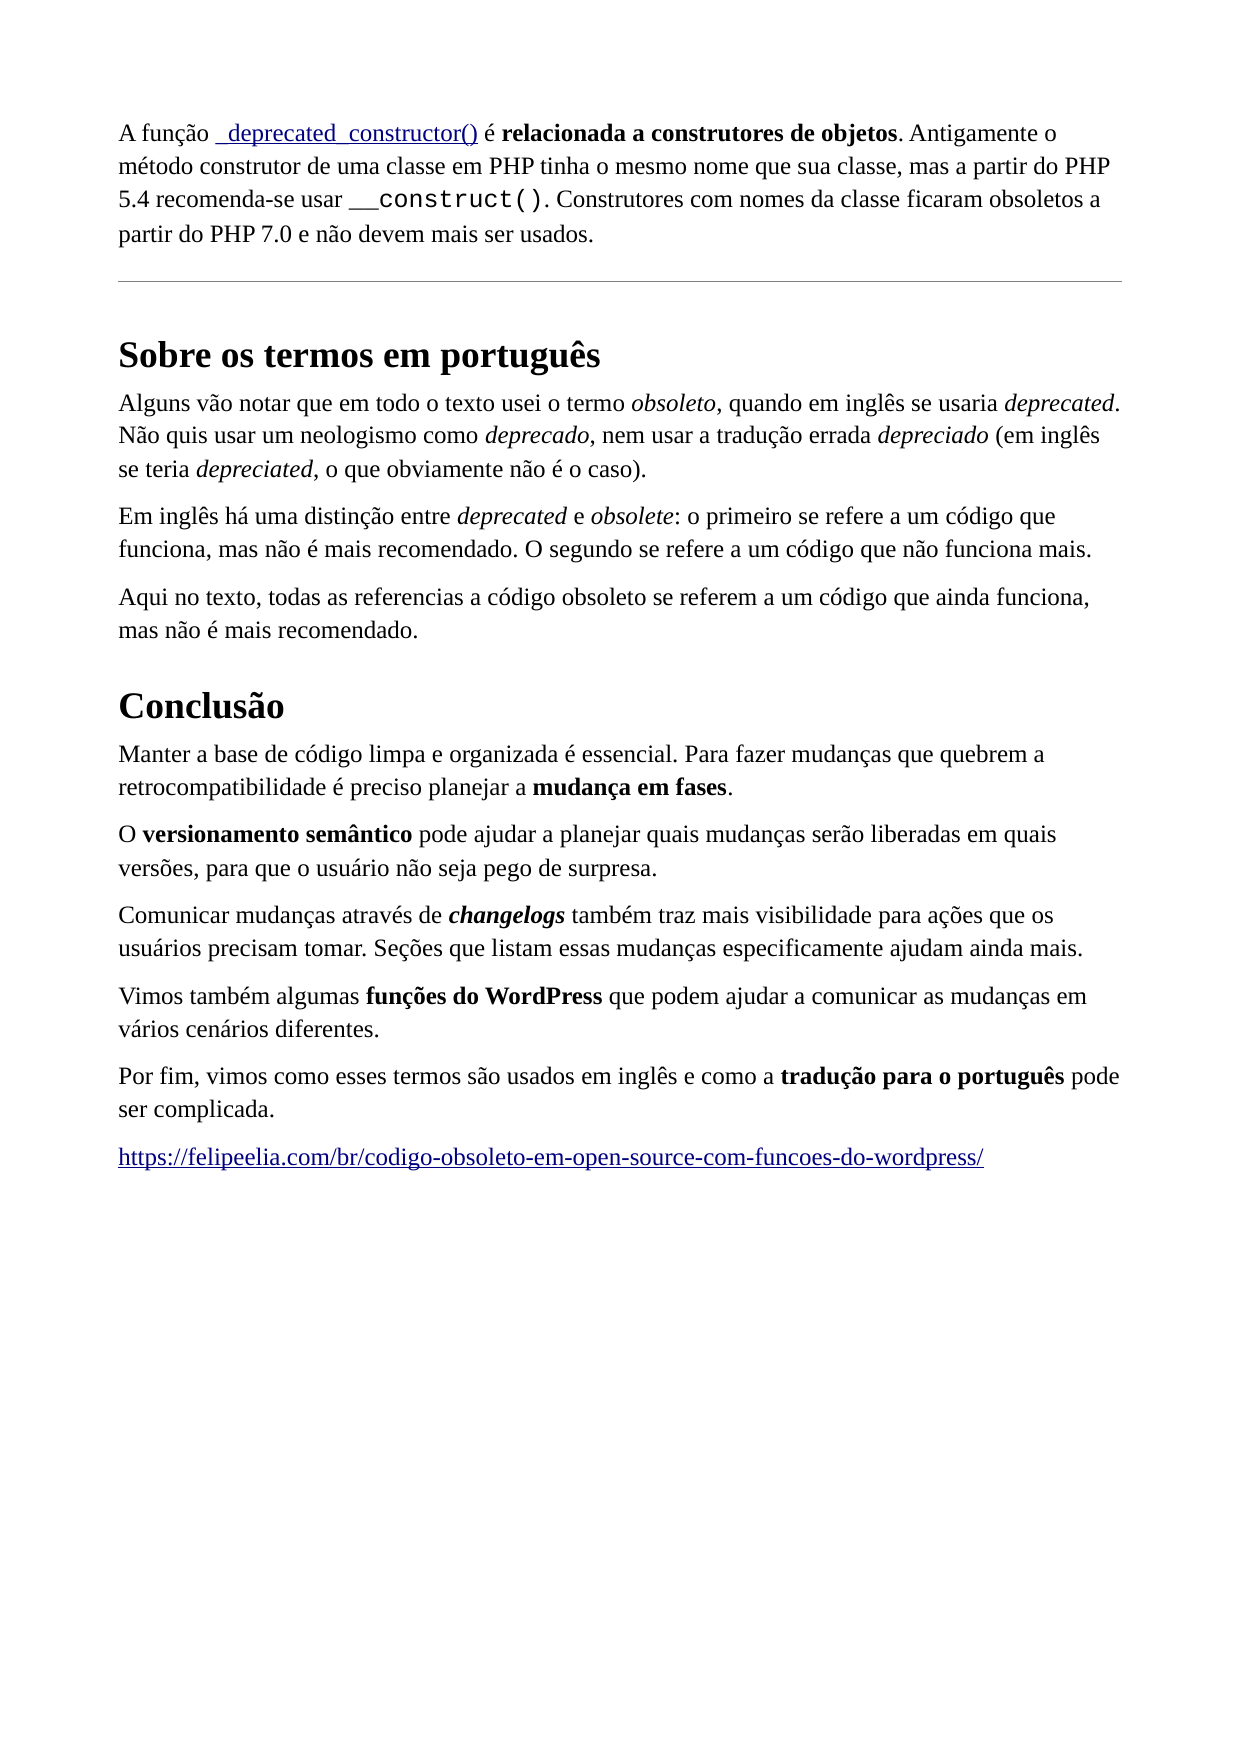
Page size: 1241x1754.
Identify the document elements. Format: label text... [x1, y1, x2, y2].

text Em inglês há uma distinção entre deprecated e obsolete: o primeiro se refere a um código que funciona, mas não é mais recomendado. O segundo se refere a um código que não funciona mais. [118, 501, 1122, 563]
text Manter a base de código limpa e organizada é essencial. Para fazer mudanças que quebrem a retrocompatibilidade é preciso planejar a mudança em fases. [118, 739, 1122, 801]
text Comunicar mudanças através de changelogs também traz mais visibilidade para ações que os usuários precisam tomar. Seções que listam essas mudanças especificamente ajudam ainda mais. [118, 900, 1122, 962]
text O versionamento semântico pode ajudar a planejar quais mudanças serão liberadas em quais versões, para que o usuário não seja pego de surpresa. [118, 819, 1122, 881]
text Vimos também algumas funções do WordPress que podem ajudar a comunicar as mudanças em vários cenários diferentes. [118, 981, 1122, 1043]
subtitle Conclusão [118, 683, 1122, 726]
text Alguns vão notar que em todo o texto usei o termo obsoleto, quando em inglês se usaria deprecated. Não quis usar um neologismo como deprecado, nem usar a tradução errada depreciado (em inglês se teria depreciated, o que obviamente não é o caso). [118, 388, 1122, 482]
text Aqui no texto, todas as referencias a código obsoleto se referem a um código que ainda funciona, mas não é mais recomendado. [118, 582, 1122, 644]
subtitle Sobre os termos em português [118, 332, 1122, 375]
text A função _deprecated_constructor() é relacionada a construtores de objetos. Antigamente o método construtor de uma classe em PHP tinha o mesmo nome que sua classe, mas a partir do PHP 5.4 recomenda-se usar __construct(). Construtores com nomes da classe ficaram obsoletos a partir do PHP 7.0 e não devem mais ser usados. [118, 118, 1122, 248]
text Por fim, vimos como esses termos são usados em inglês e como a tradução para o português pode ser complicada. [118, 1061, 1122, 1123]
text https://felipeelia.com/br/codigo-obsoleto-em-open-source-com-funcoes-do-wordpress/ [118, 1142, 1122, 1171]
